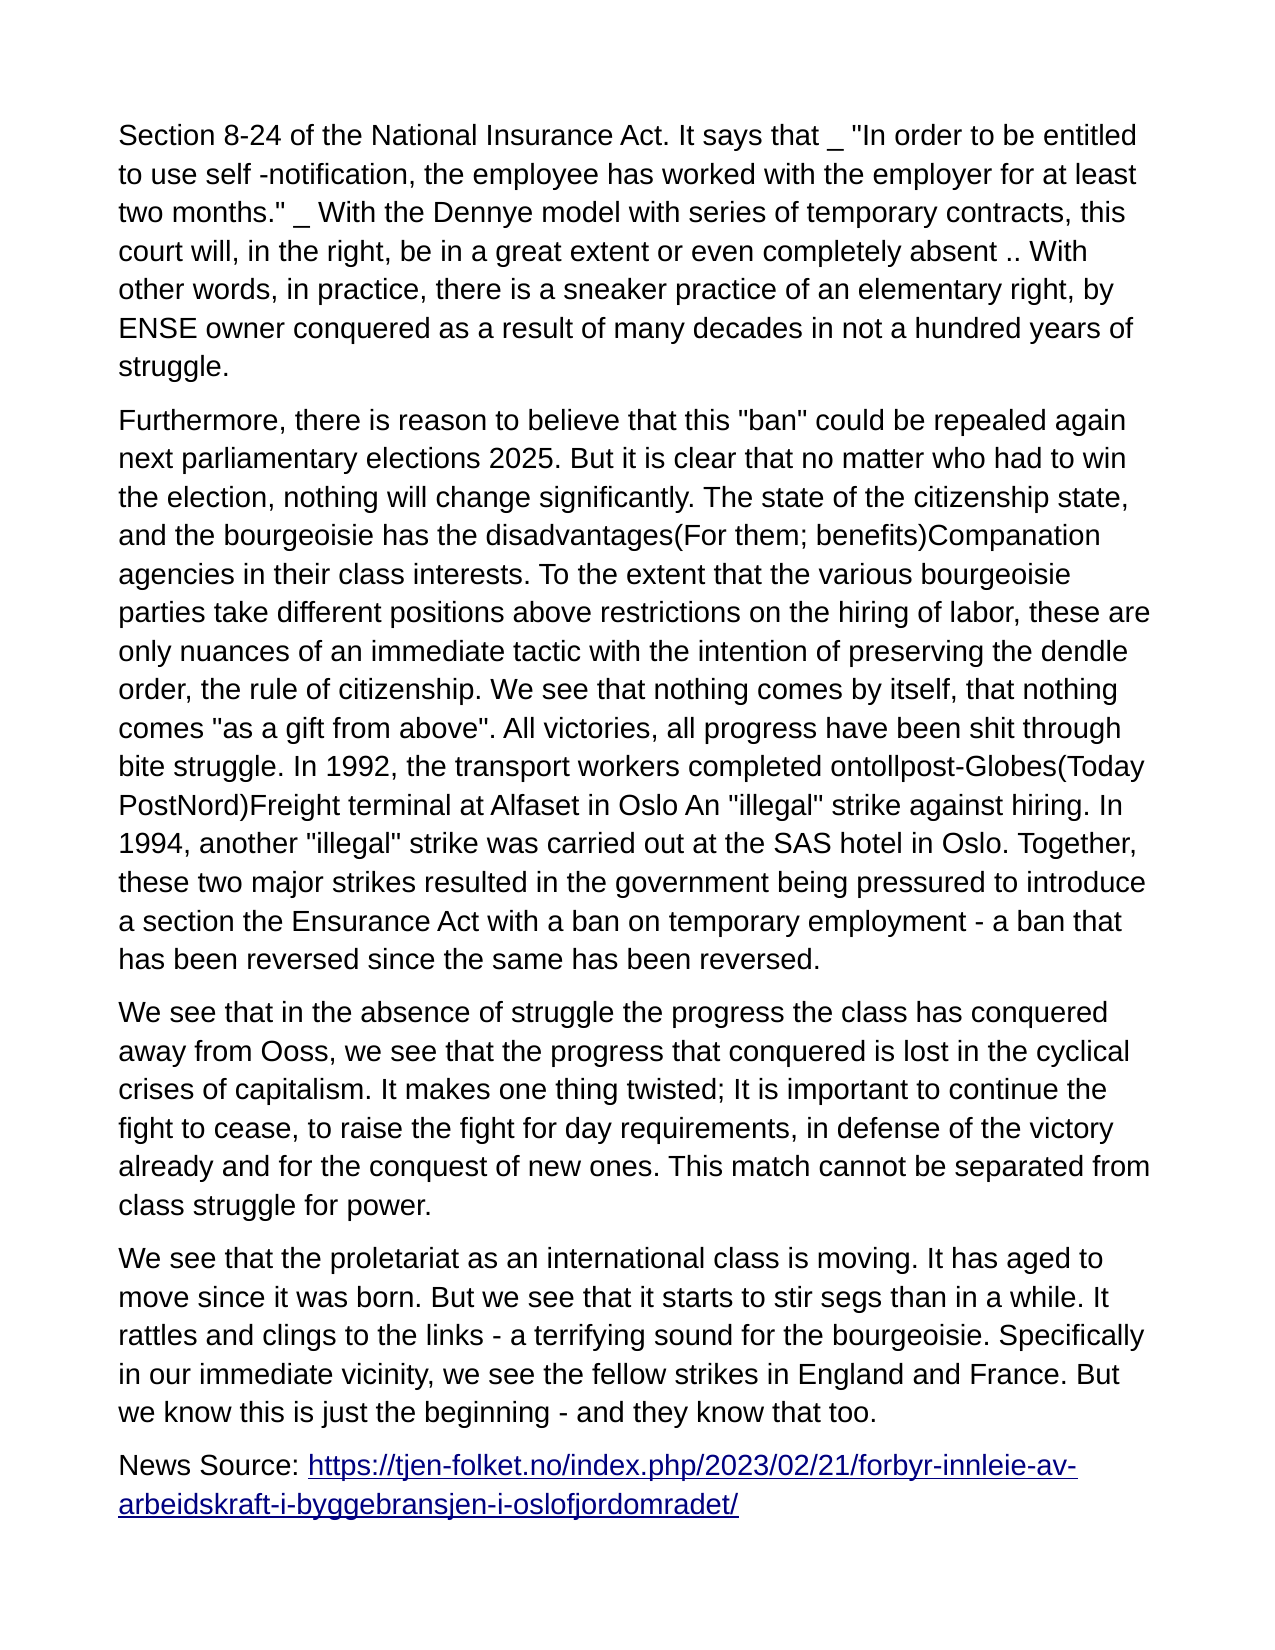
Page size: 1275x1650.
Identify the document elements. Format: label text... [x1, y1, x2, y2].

text We see that the proletariat as an international class is moving. It has aged to move since it was born. But we see that it starts to stir segs than in a while. It rattles and clings to the links - a terrifying sound for the bourgeoisie. Specifically in our immediate vicinity, we see the fellow strikes in England and France. But we know this is just the beginning - and they know that too. [118, 1241, 1157, 1429]
text News Source: https://tjen-folket.no/index.php/2023/02/21/forbyr-innleie-av-arbeidskraft-i-byggebransjen-i-oslofjordomradet/ [118, 1448, 1157, 1520]
text Section 8-24 of the National Insurance Act. It says that _ "In order to be entitled to use self -notification, the employee has worked with the employer for at least two months." _ With the Dennye model with series of temporary contracts, this court will, in the right, be in a great extent or even completely absent .. With other words, in practice, there is a sneaker practice of an elementary right, by ENSE owner conquered as a result of many decades in not a hundred years of struggle. [118, 118, 1157, 383]
text We see that in the absence of struggle the progress the class has conquered away from Ooss, we see that the progress that conquered is lost in the cyclical crises of capitalism. It makes one thing twisted; It is important to continue the fight to cease, to raise the fight for day requirements, in defense of the victory already and for the conquest of new ones. This match cannot be separated from class struggle for power. [118, 995, 1157, 1221]
text Furthermore, there is reason to believe that this "ban" could be repealed again next parliamentary elections 2025. But it is clear that no matter who had to win the election, nothing will change significantly. The state of the citizenship state, and the bourgeoisie has the disadvantages(For them; benefits)Companation agencies in their class interests. To the extent that the various bourgeoisie parties take different positions above restrictions on the hiring of labor, these are only nuances of an immediate tactic with the intention of preserving the dendle order, the rule of citizenship. We see that nothing comes by itself, that nothing comes "as a gift from above". All victories, all progress have been shit through bite struggle. In 1992, the transport workers completed ontollpost-Globes(Today PostNord)Freight terminal at Alfaset in Oslo An "illegal" strike against hiring. In 1994, another "illegal" strike was carried out at the SAS hotel in Oslo. Together, these two major strikes resulted in the government being pressured to introduce a section the Ensurance Act with a ban on temporary employment - a ban that has been reversed since the same has been reversed. [118, 402, 1157, 976]
